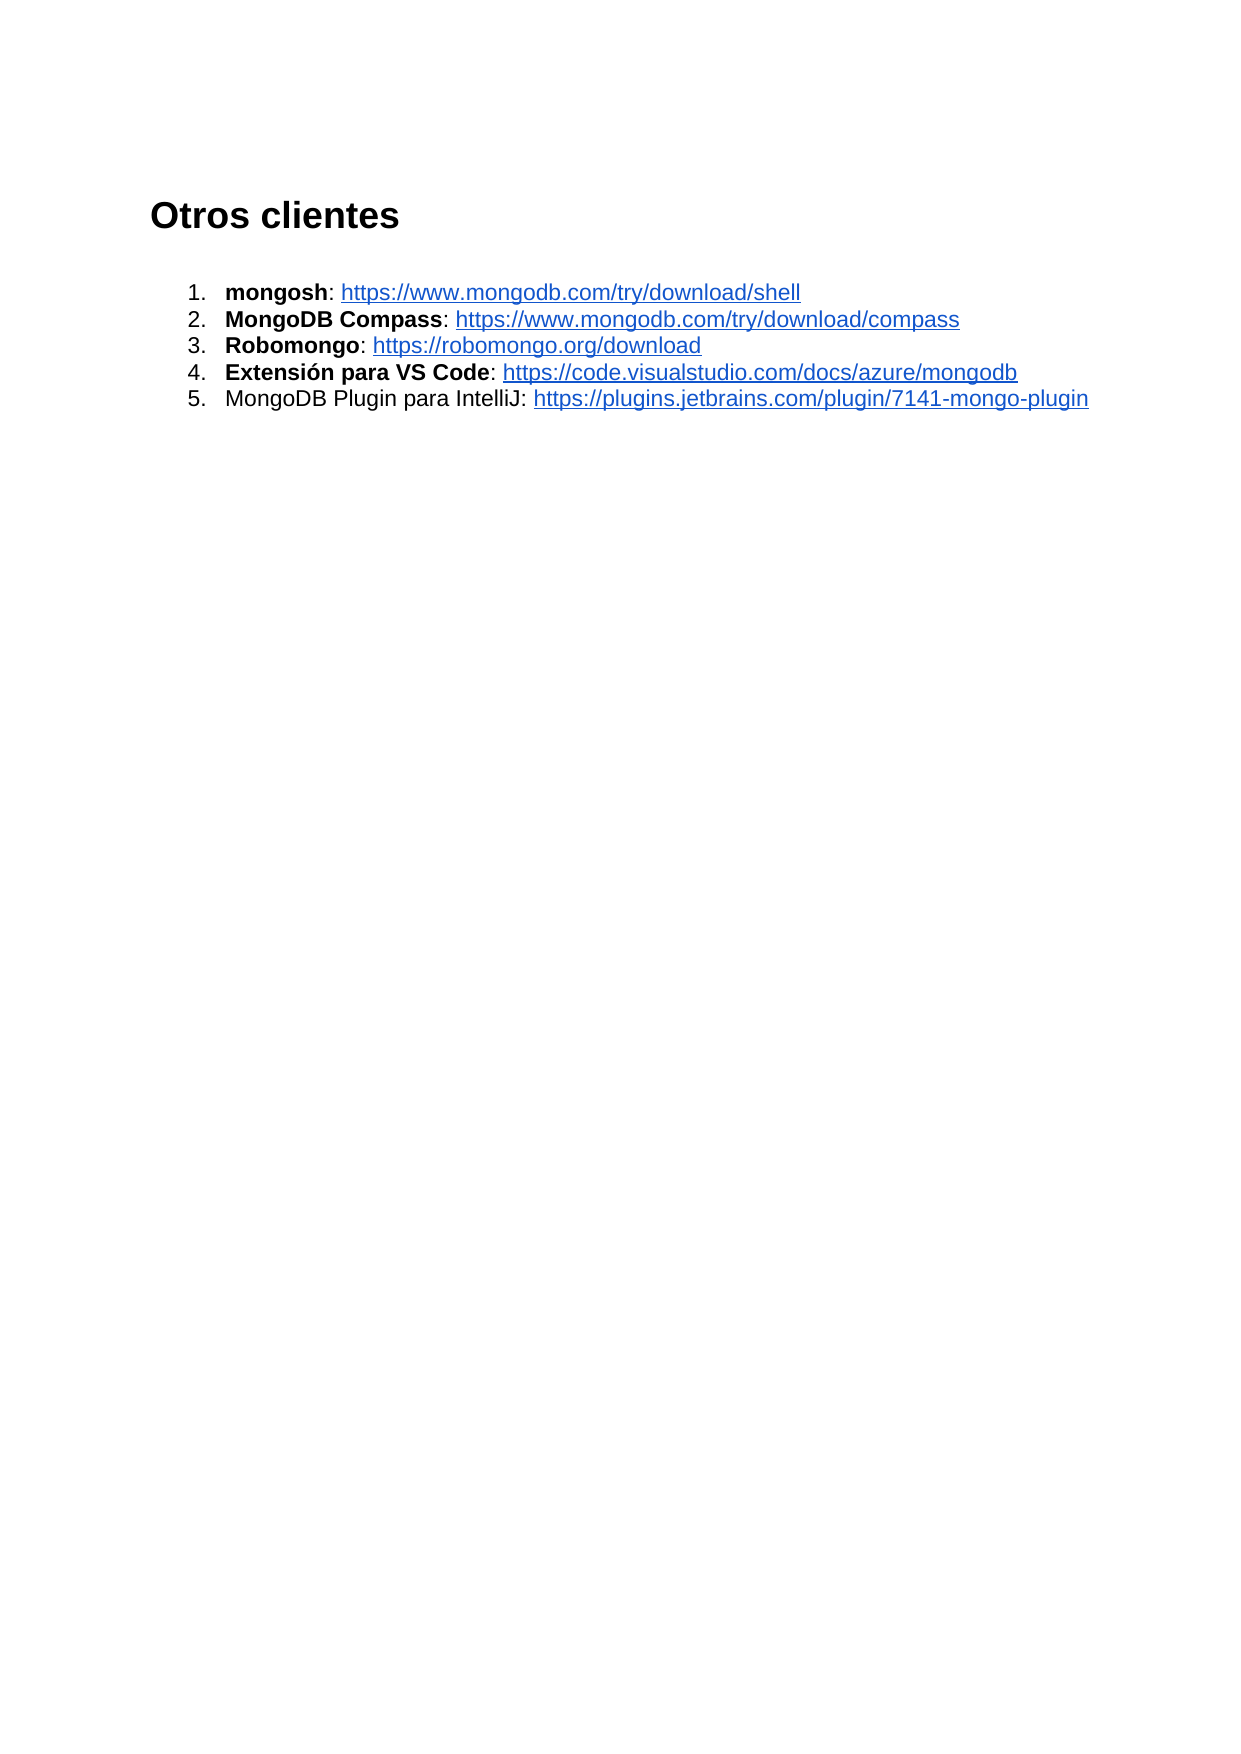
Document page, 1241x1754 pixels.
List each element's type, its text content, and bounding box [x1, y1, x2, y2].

list mongosh: https://www.mongodb.com/try/download/shell [187, 279, 1090, 306]
list Robomongo: https://robomongo.org/download [187, 332, 1090, 358]
list MongoDB Compass: https://www.mongodb.com/try/download/compass [187, 306, 1090, 332]
list Extensión para VS Code: https://code.visualstudio.com/docs/azure/mongodb [187, 358, 1090, 385]
text Otros clientes [150, 193, 1090, 236]
list MongoDB Plugin para IntelliJ: https://plugins.jetbrains.com/plugin/7141-mongo-plugin [187, 385, 1090, 411]
